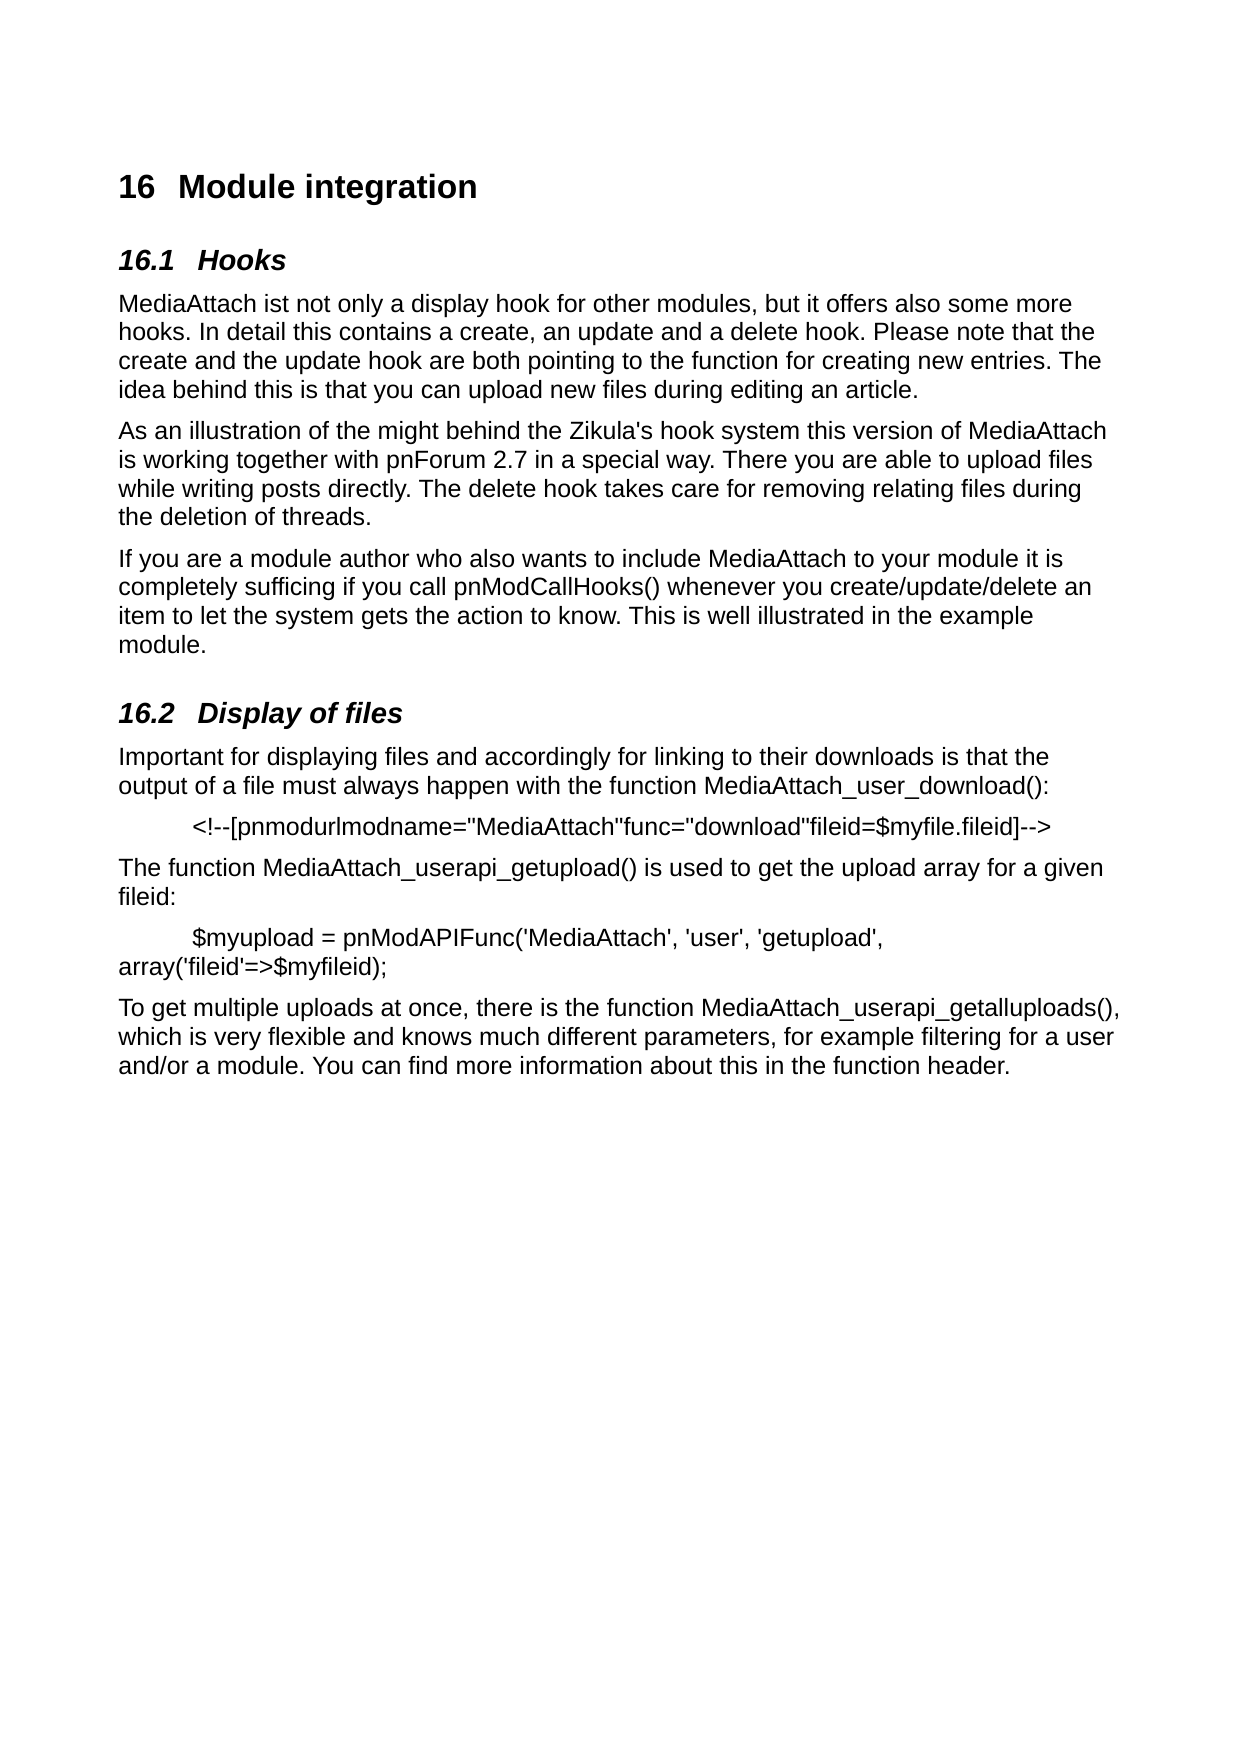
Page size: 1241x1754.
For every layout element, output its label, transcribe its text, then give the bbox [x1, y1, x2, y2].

subtitle Module integration [118, 167, 1122, 205]
text MediaAttach ist not only a display hook for other modules, but it offers also some more hooks. In detail this contains a create, an update and a delete hook. Please note that the create and the update hook are both pointing to the function for creating new entries. The idea behind this is that you can upload new files during editing an article. [118, 289, 1122, 404]
text As an illustration of the might behind the Zikula's hook system this version of MediaAttach is working together with pnForum 2.7 in a special way. There you are able to upload files while writing posts directly. The delete hook takes care for removing relating files during the deletion of threads. [118, 416, 1122, 531]
text Important for displaying files and accordingly for linking to their downloads is that the output of a file must always happen with the function MediaAttach_user_download(): [118, 742, 1122, 800]
text $myupload = pnModAPIFunc('MediaAttach', 'user', 'getupload', array('fileid'=>$myfileid); [118, 923, 1122, 981]
text <!--[pnmodurlmodname="MediaAttach"func="download"fileid=$myfile.fileid]--> [118, 812, 1122, 841]
subtitle Display of files [118, 696, 1122, 730]
subtitle Hooks [118, 243, 1122, 276]
text If you are a module author who also wants to include MediaAttach to your module it is completely sufficing if you call pnModCallHooks() whenever you create/update/delete an item to let the system gets the action to know. This is well illustrated in the example module. [118, 544, 1122, 659]
text The function MediaAttach_userapi_getupload() is used to get the upload array for a given fileid: [118, 853, 1122, 911]
text To get multiple uploads at once, there is the function MediaAttach_userapi_getalluploads(), which is very flexible and knows much different parameters, for example filtering for a user and/or a module. You can find more information about this in the function header. [118, 993, 1122, 1080]
